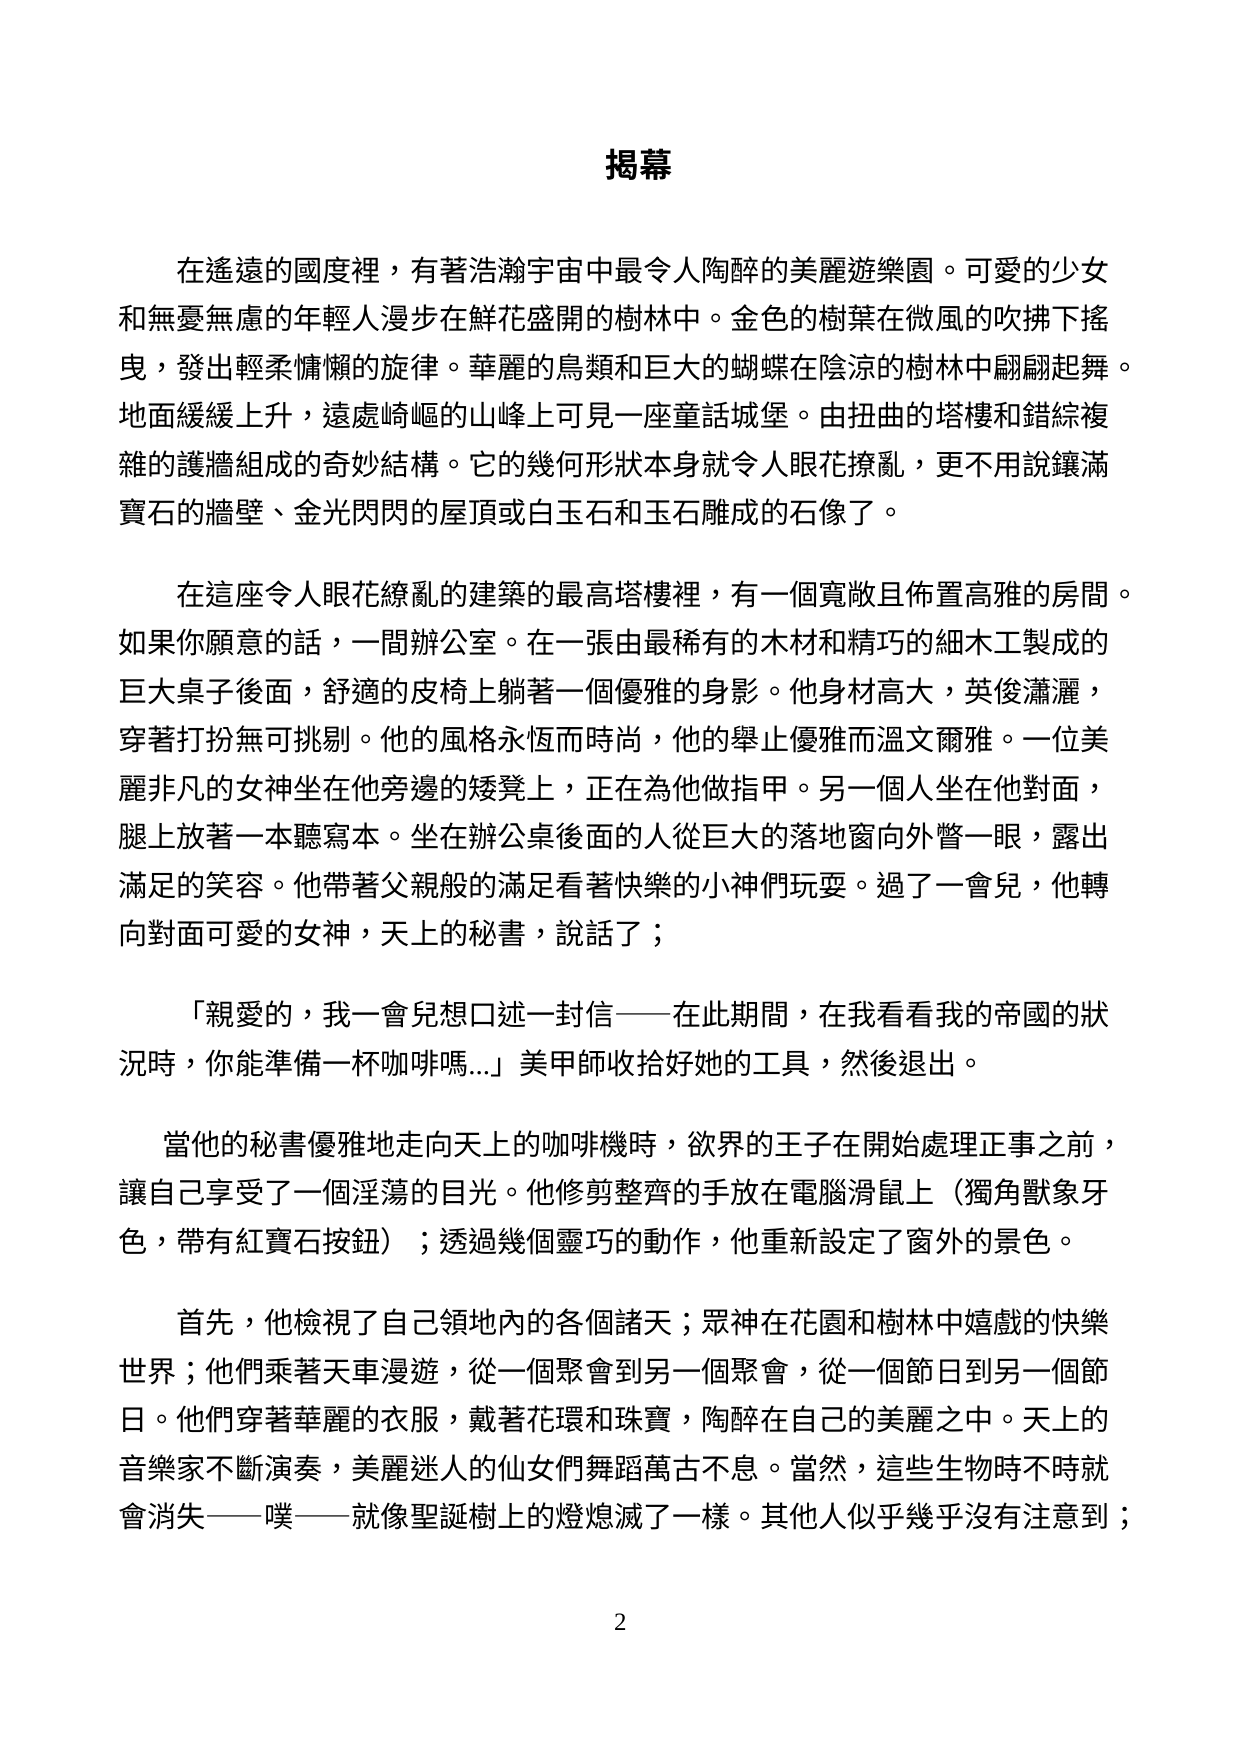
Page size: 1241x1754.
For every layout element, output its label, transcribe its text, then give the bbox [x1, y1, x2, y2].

text 在這座令人眼花繚亂的建築的最高塔樓裡，有一個寬敞且佈置高雅的房間。如果你願意的話，一間辦公室。在一張由最稀有的木材和精巧的細木工製成的巨大桌子後面，舒適的皮椅上躺著一個優雅的身影。他身材高大，英俊瀟灑，穿著打扮無可挑剔。他的風格永恆而時尚，他的舉止優雅而溫文爾雅。一位美麗非凡的女神坐在他旁邊的矮凳上，正在為他做指甲。另一個人坐在他對面，腿上放著一本聽寫本。坐在辦公桌後面的人從巨大的落地窗向外瞥一眼，露出滿足的笑容。他帶著父親般的滿足看著快樂的小神們玩耍。過了一會兒，他轉向對面可愛的女神，天上的秘書，說話了； [118, 571, 1122, 953]
text 當他的秘書優雅地走向天上的咖啡機時，欲界的王子在開始處理正事之前，讓自己享受了一個淫蕩的目光。他修剪整齊的手放在電腦滑鼠上（獨角獸象牙色，帶有紅寶石按鈕）；透過幾個靈巧的動作，他重新設定了窗外的景色。 [118, 1121, 1122, 1261]
text 首先，他檢視了自己領地內的各個諸天；眾神在花園和樹林中嬉戲的快樂世界；他們乘著天車漫遊，從一個聚會到另一個聚會，從一個節日到另一個節日。他們穿著華麗的衣服，戴著花環和珠寶，陶醉在自己的美麗之中。天上的音樂家不斷演奏，美麗迷人的仙女們舞蹈萬古不息。當然，這些生物時不時就會消失——噗——就像聖誕樹上的燈熄滅了一樣。其他人似乎幾乎沒有注意到；比較有思想的人可能會暫時停下來，眨眼一兩次，但很快就會擺脫任何短暫的憂鬱。 [118, 1299, 1122, 1536]
subtitle 揭幕 [156, 139, 1122, 187]
text 「親愛的，我一會兒想口述一封信——在此期間，在我看看我的帝國的狀況時，你能準備一杯咖啡嗎...」美甲師收拾好她的工具，然後退出。 [118, 992, 1122, 1083]
text 在遙遠的國度裡，有著浩瀚宇宙中最令人陶醉的美麗遊樂園。可愛的少女和無憂無慮的年輕人漫步在鮮花盛開的樹林中。金色的樹葉在微風的吹拂下搖曳，發出輕柔慵懶的旋律。華麗的鳥類和巨大的蝴蝶在陰涼的樹林中翩翩起舞。地面緩緩上升，遠處崎嶇的山峰上可見一座童話城堡。由扭曲的塔樓和錯綜複雜的護牆組成的奇妙結構。它的幾何形狀本身就令人眼花撩亂，更不用說鑲滿寶石的牆壁、金光閃閃的屋頂或白玉石和玉石雕成的石像了。 [118, 247, 1122, 532]
